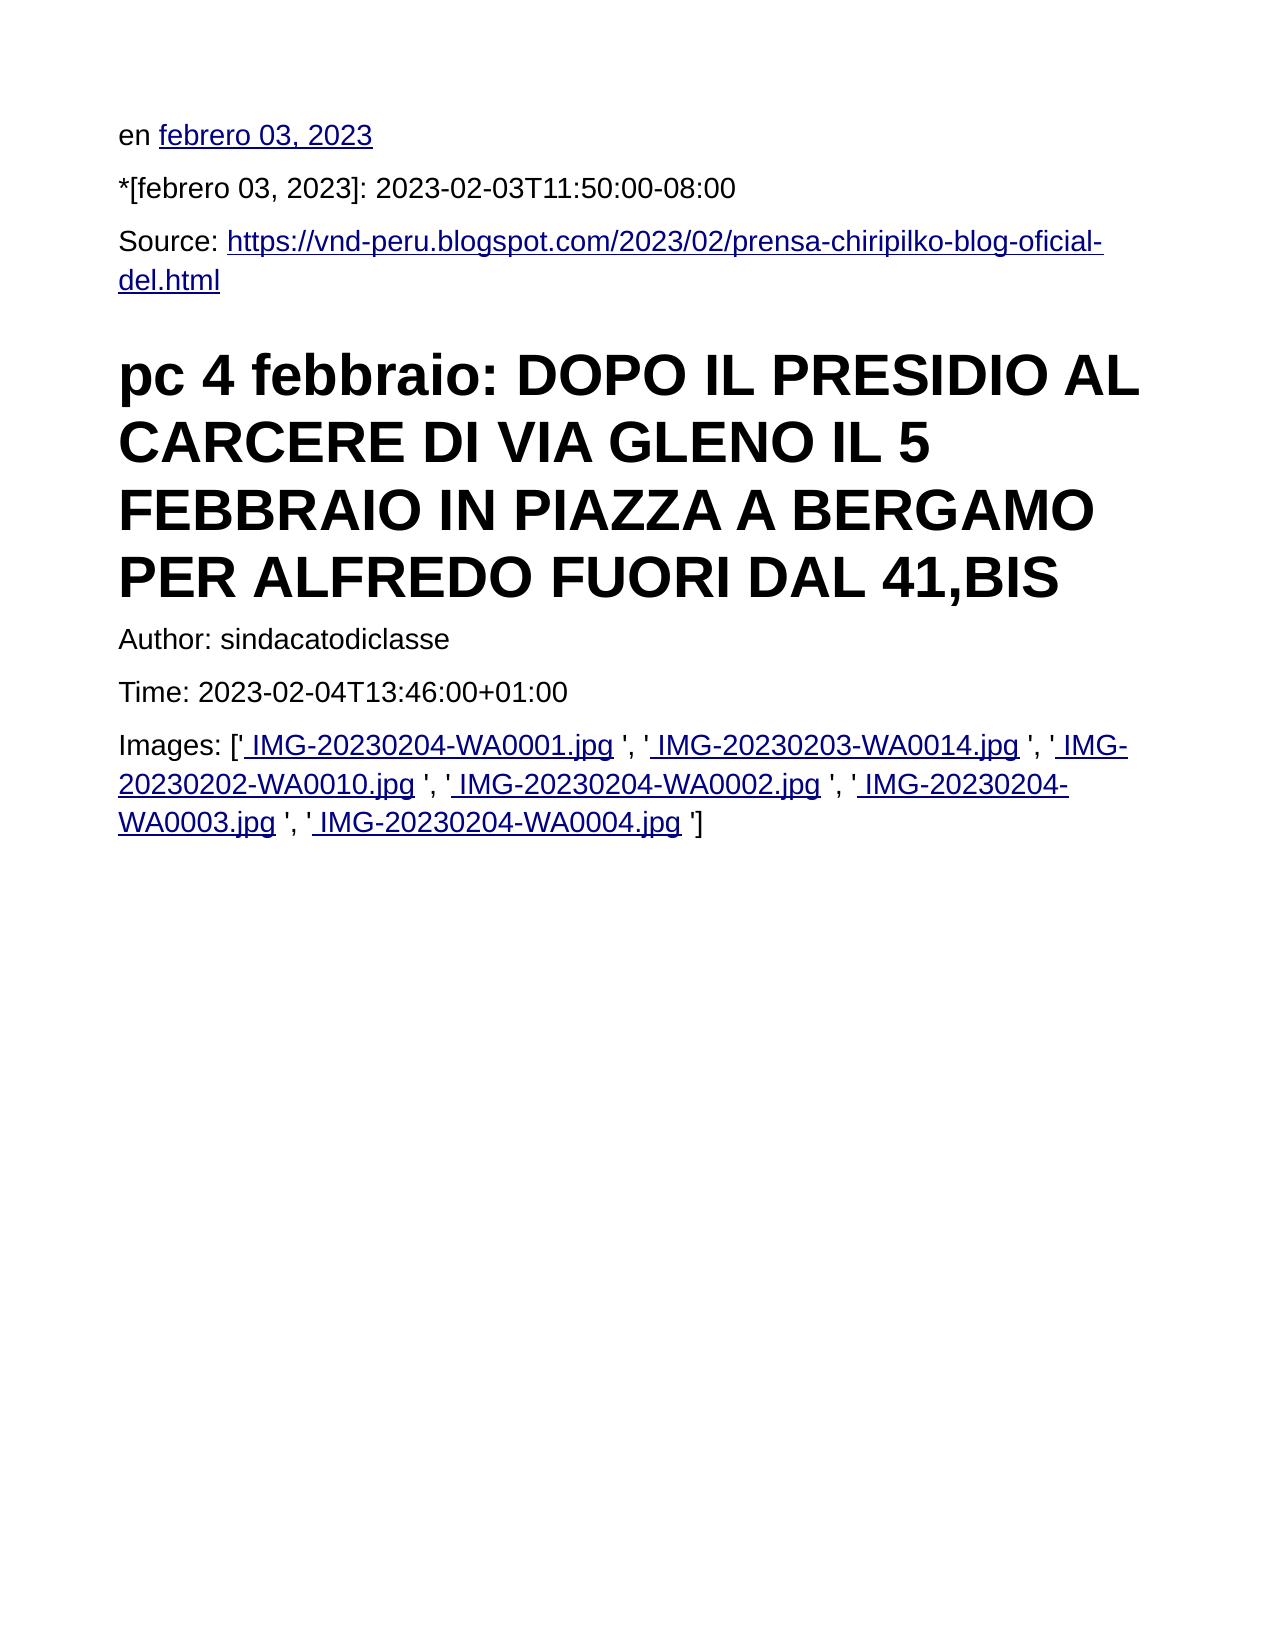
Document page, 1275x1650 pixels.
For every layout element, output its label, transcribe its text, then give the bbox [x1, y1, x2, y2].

text en febrero 03, 2023 [118, 118, 1157, 152]
text Images: [' IMG-20230204-WA0001.jpg ', ' IMG-20230203-WA0014.jpg ', ' IMG-20230202-WA0010.jpg ', ' IMG-20230204-WA0002.jpg ', ' IMG-20230204-WA0003.jpg ', ' IMG-20230204-WA0004.jpg '] [118, 728, 1157, 839]
text Source: https://vnd-peru.blogspot.com/2023/02/prensa-chiripilko-blog-oficial-del.html [118, 224, 1157, 296]
text *[febrero 03, 2023]: 2023-02-03T11:50:00-08:00 [118, 171, 1157, 205]
subtitle pc 4 febbraio: DOPO IL PRESIDIO AL CARCERE DI VIA GLENO IL 5 FEBBRAIO IN PIAZZA A BERGAMO PER ALFREDO FUORI DAL 41,BIS [118, 341, 1157, 609]
text Time: 2023-02-04T13:46:00+01:00 [118, 675, 1157, 708]
text Author: sindacatodiclasse [118, 622, 1157, 655]
